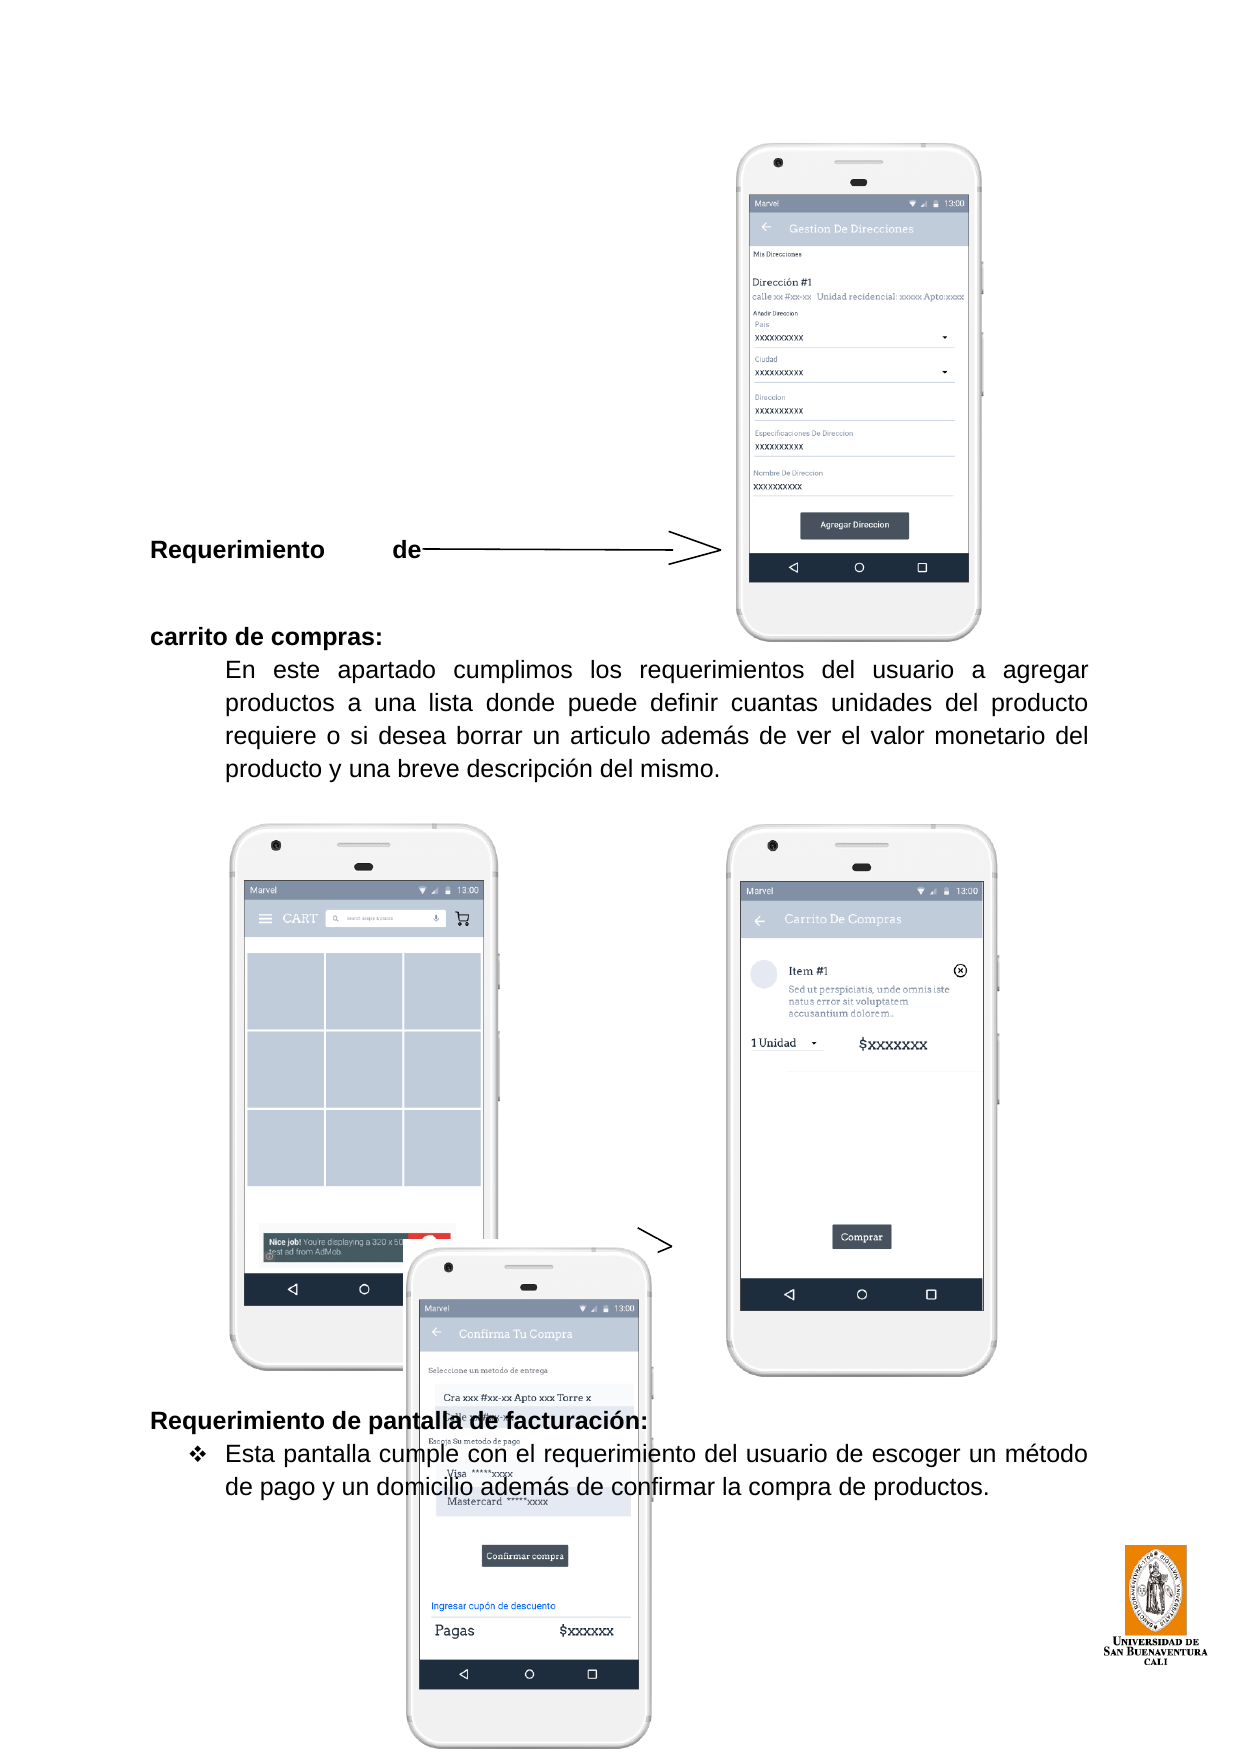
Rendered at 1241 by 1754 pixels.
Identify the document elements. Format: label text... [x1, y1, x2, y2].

text Requerimiento de pantalla de facturación: [150, 1406, 403, 1434]
text En este apartado cumplimos los requerimientos del usuario a agregar productos a una lista donde puede definir cuantas unidades del producto requiere o si desea borrar un articulo además de ver el valor monetario del producto y una breve descripción del mismo. [225, 655, 1090, 782]
text Requerimiento de pantalla de facturación: [658, 1406, 1090, 1434]
list Esta pantalla cumple con el requerimiento del usuario de escoger un método de pago y un domicilio además de confirmar la compra de productos. [187, 1439, 403, 1501]
list Esta pantalla cumple con el requerimiento del usuario de escoger un método de pago y un domicilio además de confirmar la compra de productos. [658, 1439, 1090, 1501]
text Requerimiento de carrito de compras: [150, 105, 1090, 650]
